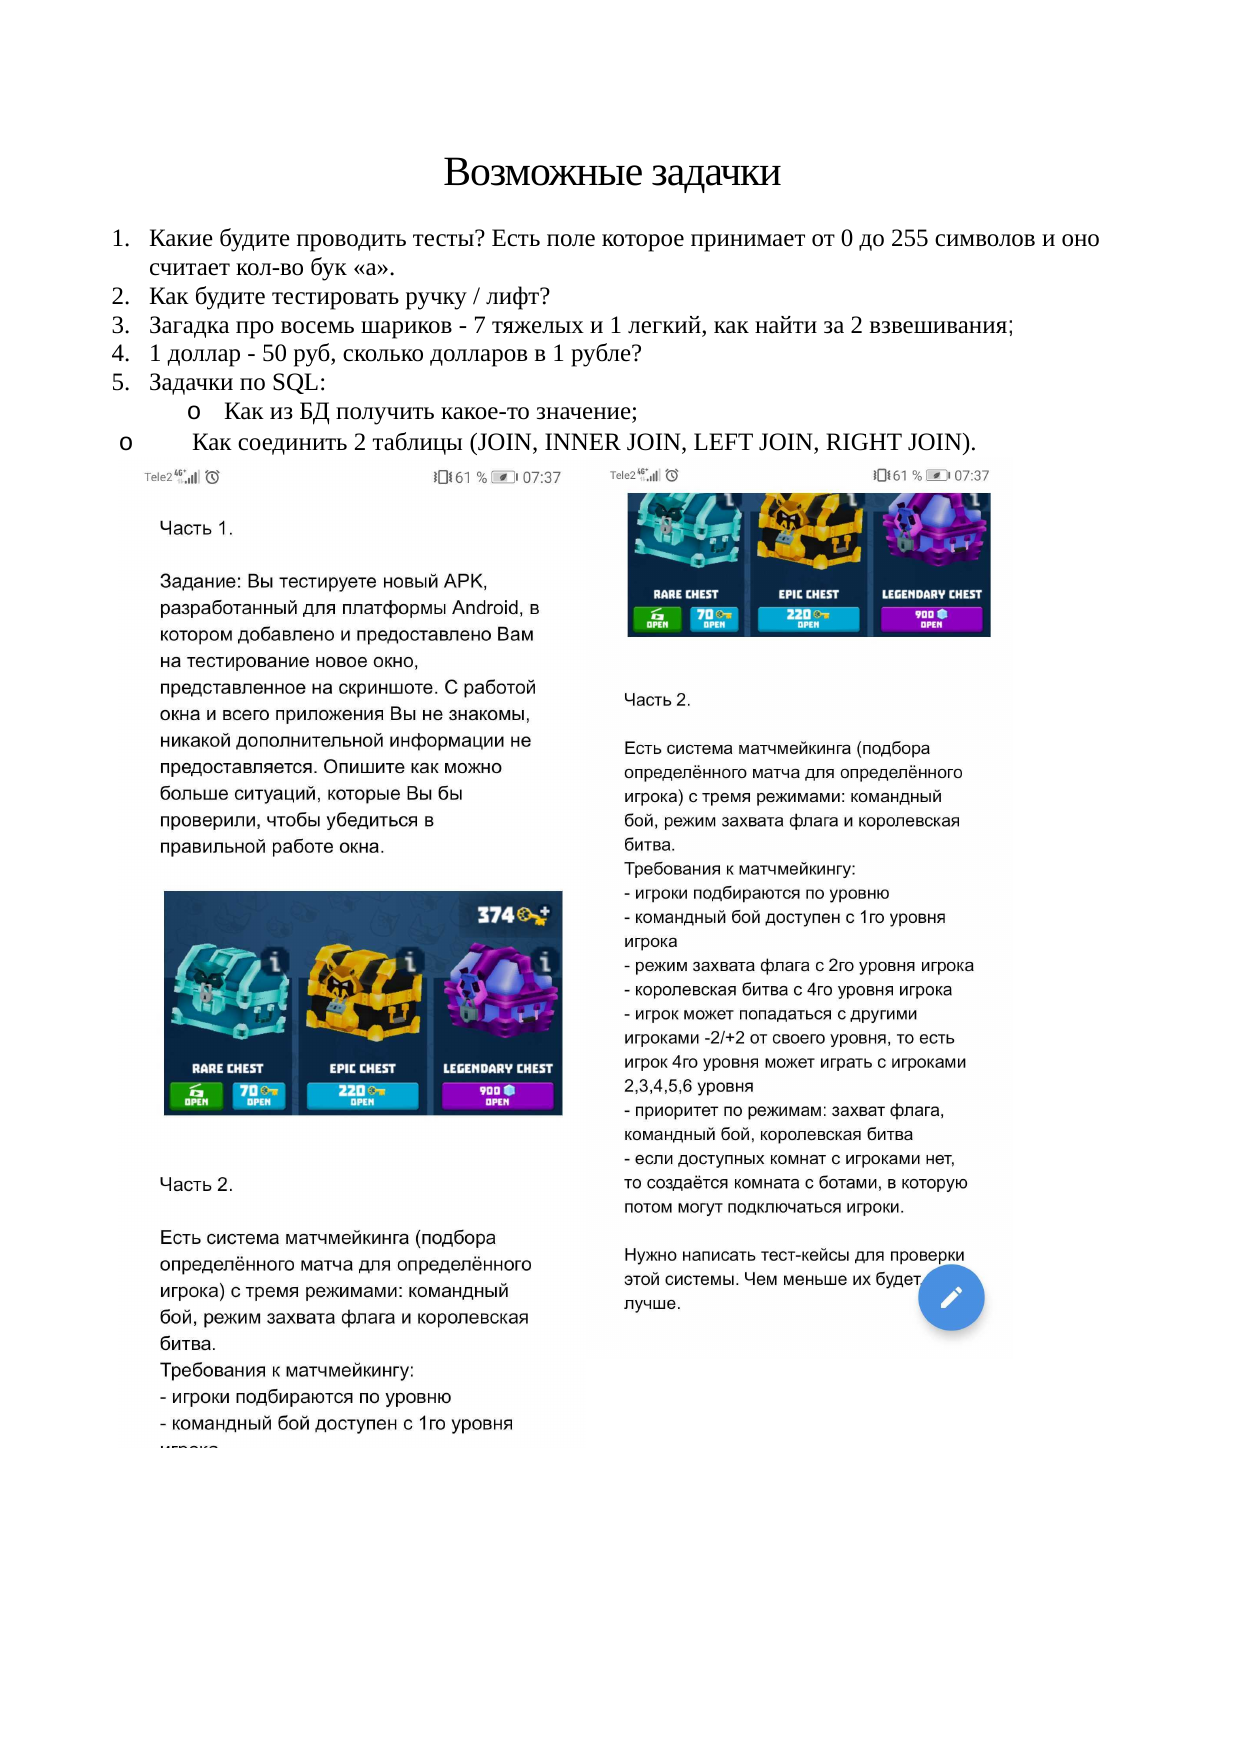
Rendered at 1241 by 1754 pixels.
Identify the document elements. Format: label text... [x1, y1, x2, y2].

list Загадка про восемь шариков - 7 тяжелых и 1 легкий, как найти за 2 взвешивания; [111, 310, 1152, 338]
list Как будите тестировать ручку / лифт? [111, 281, 1152, 310]
list Как из БД получить какое-то значение; [186, 396, 1152, 427]
text Возможные задачки [74, 147, 1152, 195]
list Задачки по SQL: [111, 367, 1152, 396]
list Как соединить 2 таблицы (JOIN, INNER JOIN, LEFT JOIN, RIGHT JOIN). [118, 427, 1152, 1447]
list 1 доллар - 50 руб, сколько долларов в 1 рубле? [111, 338, 1152, 367]
list Какие будите проводить тесты? Есть поле которое принимает от 0 до 255 символов и оно считает кол-во бук «а». [111, 223, 1152, 281]
